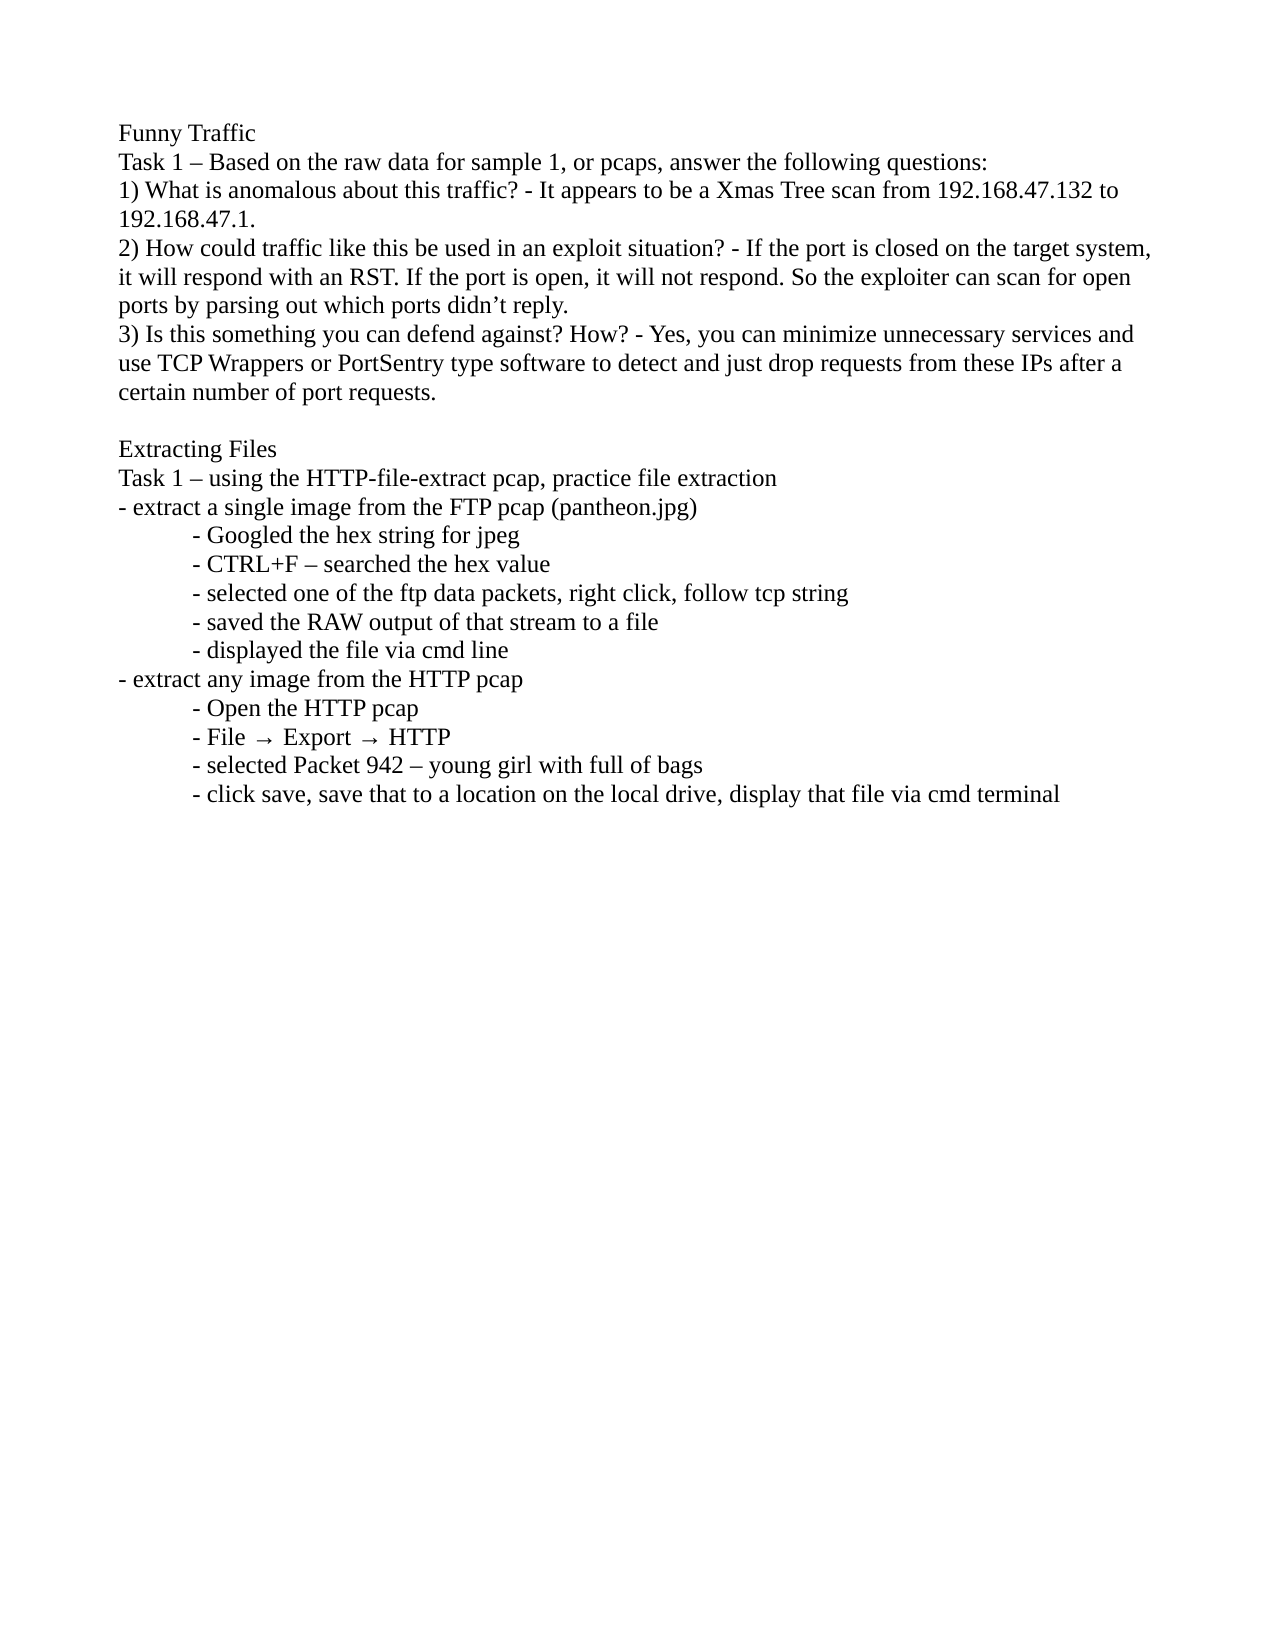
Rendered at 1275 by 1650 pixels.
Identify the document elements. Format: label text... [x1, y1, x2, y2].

text Extracting Files [118, 434, 1157, 463]
text - CTRL+F – searched the hex value [118, 549, 1157, 578]
text - saved the RAW output of that stream to a file [118, 607, 1157, 636]
text - selected Packet 942 – young girl with full of bags [118, 751, 1157, 779]
text Task 1 – Based on the raw data for sample 1, or pcaps, answer the following questions: [118, 147, 1157, 176]
text - displayed the file via cmd line [118, 636, 1157, 664]
text - File → Export → HTTP [118, 722, 1157, 751]
text Task 1 – using the HTTP-file-extract pcap, practice file extraction [118, 463, 1157, 492]
text - Open the HTTP pcap [118, 693, 1157, 722]
text - click save, save that to a location on the local drive, display that file via cmd terminal [118, 779, 1157, 808]
text - extract any image from the HTTP pcap [118, 664, 1157, 693]
text 2) How could traffic like this be used in an exploit situation? - If the port is closed on the target system, it will respond with an RST. If the port is open, it will not respond. So the exploiter can scan for open ports by parsing out which ports didn’t reply. [118, 233, 1157, 319]
text 3) Is this something you can defend against? How? - Yes, you can minimize unnecessary services and use TCP Wrappers or PortSentry type software to detect and just drop requests from these IPs after a certain number of port requests. [118, 319, 1157, 406]
text - Googled the hex string for jpeg [118, 521, 1157, 549]
text 1) What is anomalous about this traffic? - It appears to be a Xmas Tree scan from 192.168.47.132 to 192.168.47.1. [118, 176, 1157, 233]
text - extract a single image from the FTP pcap (pantheon.jpg) [118, 492, 1157, 521]
text Funny Traffic [118, 118, 1157, 147]
text - selected one of the ftp data packets, right click, follow tcp string [118, 578, 1157, 607]
